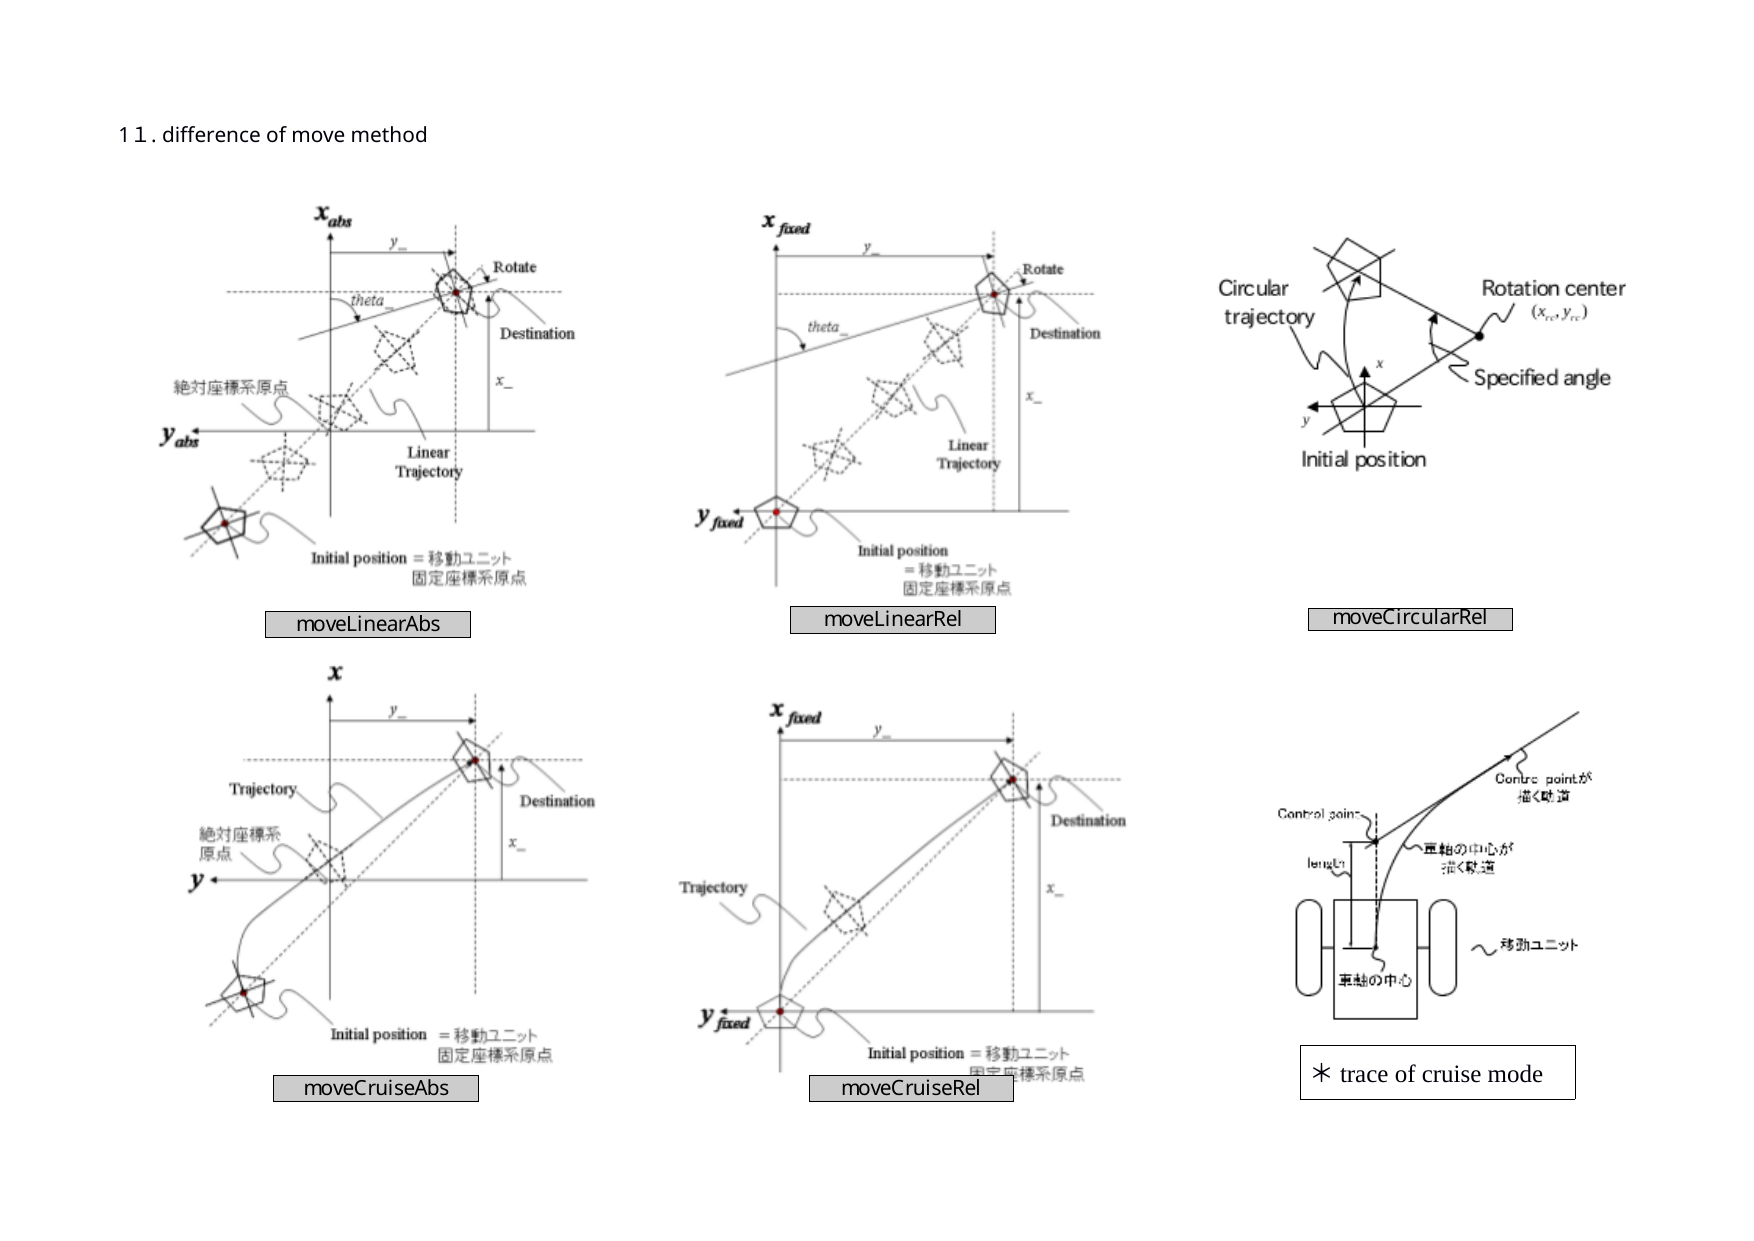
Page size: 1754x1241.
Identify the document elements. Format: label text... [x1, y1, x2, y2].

picture [1216, 682, 1614, 1045]
text ＊ trace of cruise mode [1309, 1054, 1566, 1090]
text 1１. difference of move method [118, 118, 1636, 148]
picture [1202, 216, 1637, 478]
picture [646, 692, 1143, 1104]
picture [145, 643, 625, 1085]
picture [141, 195, 589, 609]
picture [691, 201, 1108, 616]
